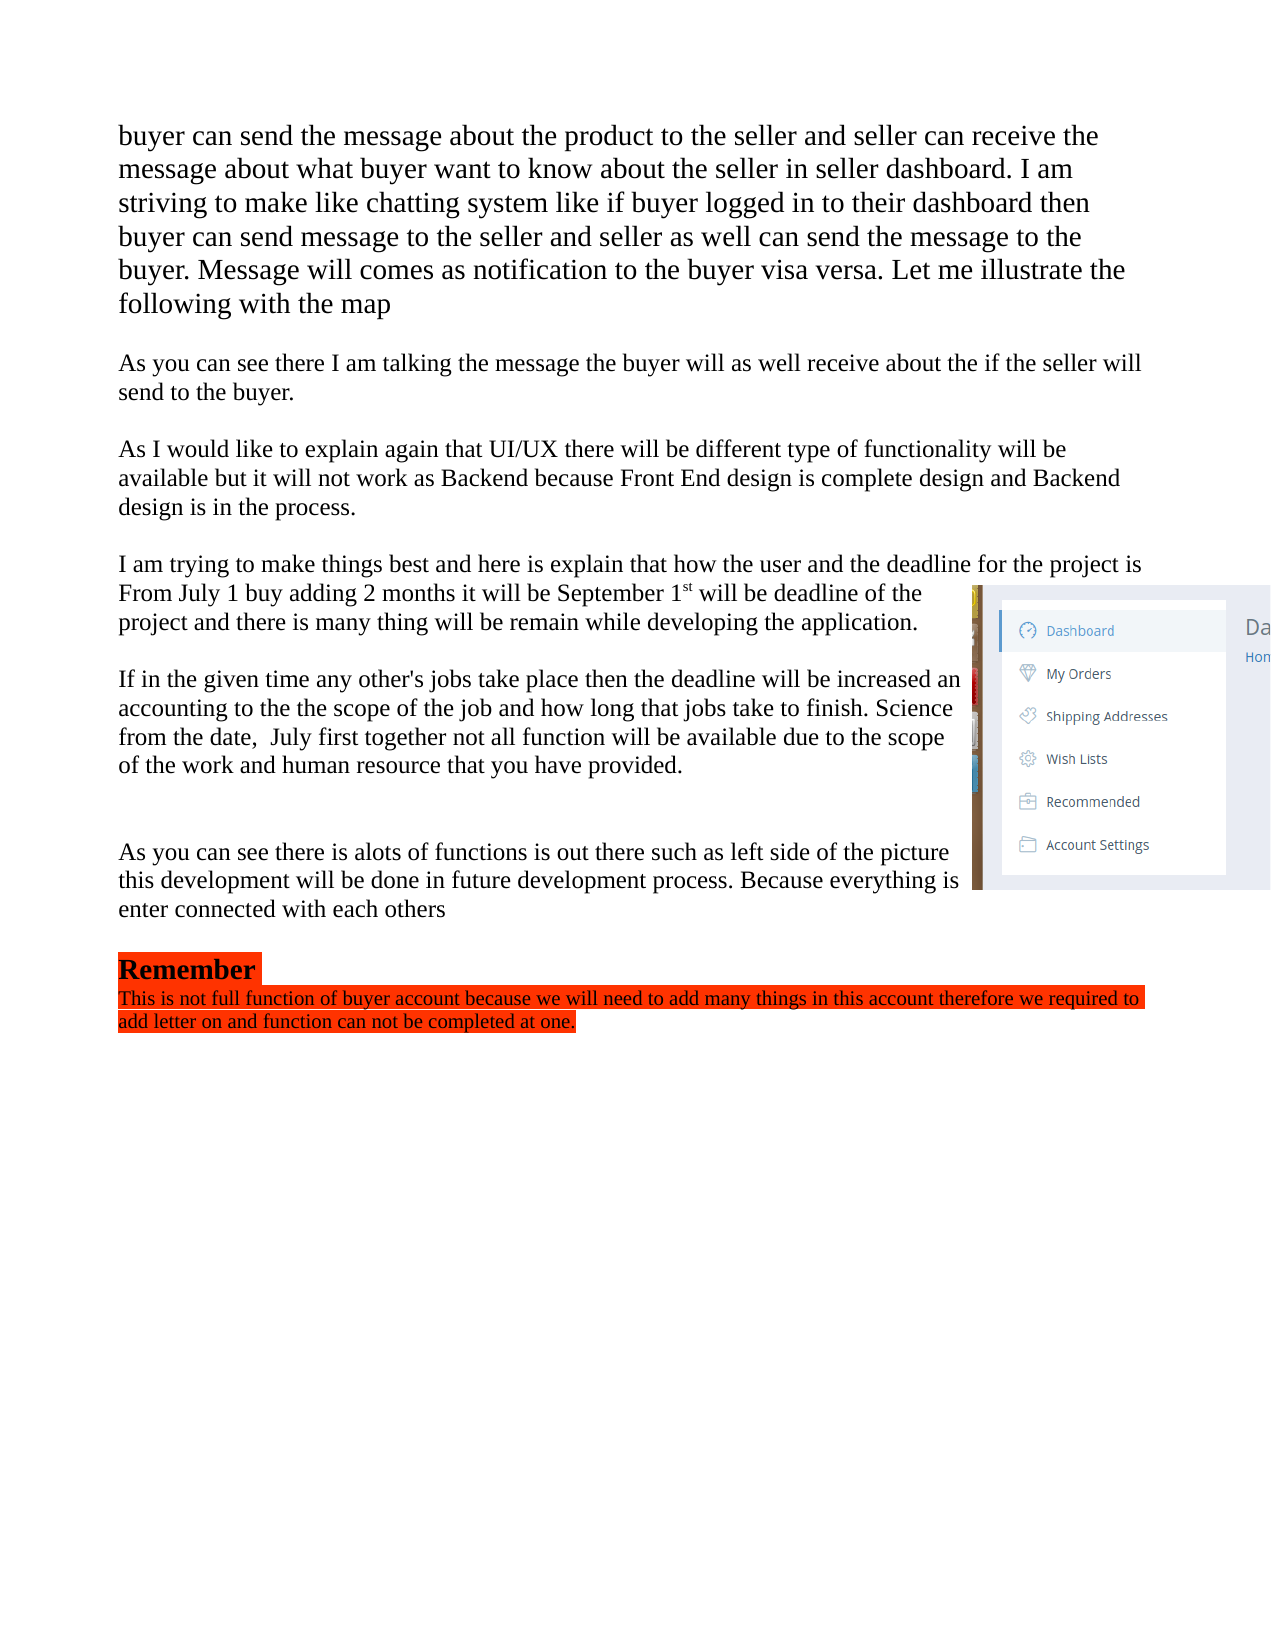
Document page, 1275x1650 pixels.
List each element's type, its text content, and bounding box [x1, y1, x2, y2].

text This is not full function of buyer account because we will need to add many things in this account therefore we required to add letter on and function can not be completed at one. [118, 985, 1157, 1033]
text As I would like to explain again that UI/UX there will be different type of functionality will be available but it will not work as Backend because Front End design is complete design and Backend design is in the process. [118, 434, 1157, 521]
text buyer can send the message about the product to the seller and seller can receive the message about what buyer want to know about the seller in seller dashboard. I am striving to make like chatting system like if buyer logged in to their dashboard then buyer can send message to the seller and seller as well can send the message to the buyer. Message will comes as notification to the buyer visa versa. Let me illustrate the following with the map [118, 118, 1157, 319]
text Remember [118, 952, 1157, 985]
text this development will be done in future development process. Because everything is enter connected with each others [118, 866, 1157, 923]
text As you can see there I am talking the message the buyer will as well receive about the if the seller will send to the buyer. [118, 348, 1157, 406]
text I am trying to make things best and here is explain that how the user and the deadline for the project is From July 1 buy adding 2 months it will be September 1st will be deadline of the project and there is many thing will be remain while developing the application. [118, 549, 1157, 636]
text As you can see there is alots of functions is out there such as left side of the picture [118, 837, 972, 866]
picture [972, 585, 1271, 890]
text If in the given time any other's jobs take place then the deadline will be increased an accounting to the the scope of the job and how long that jobs take to finish. Science from the date, July first together not all function will be available due to the scope of the work and human resource that you have provided. [118, 664, 972, 779]
